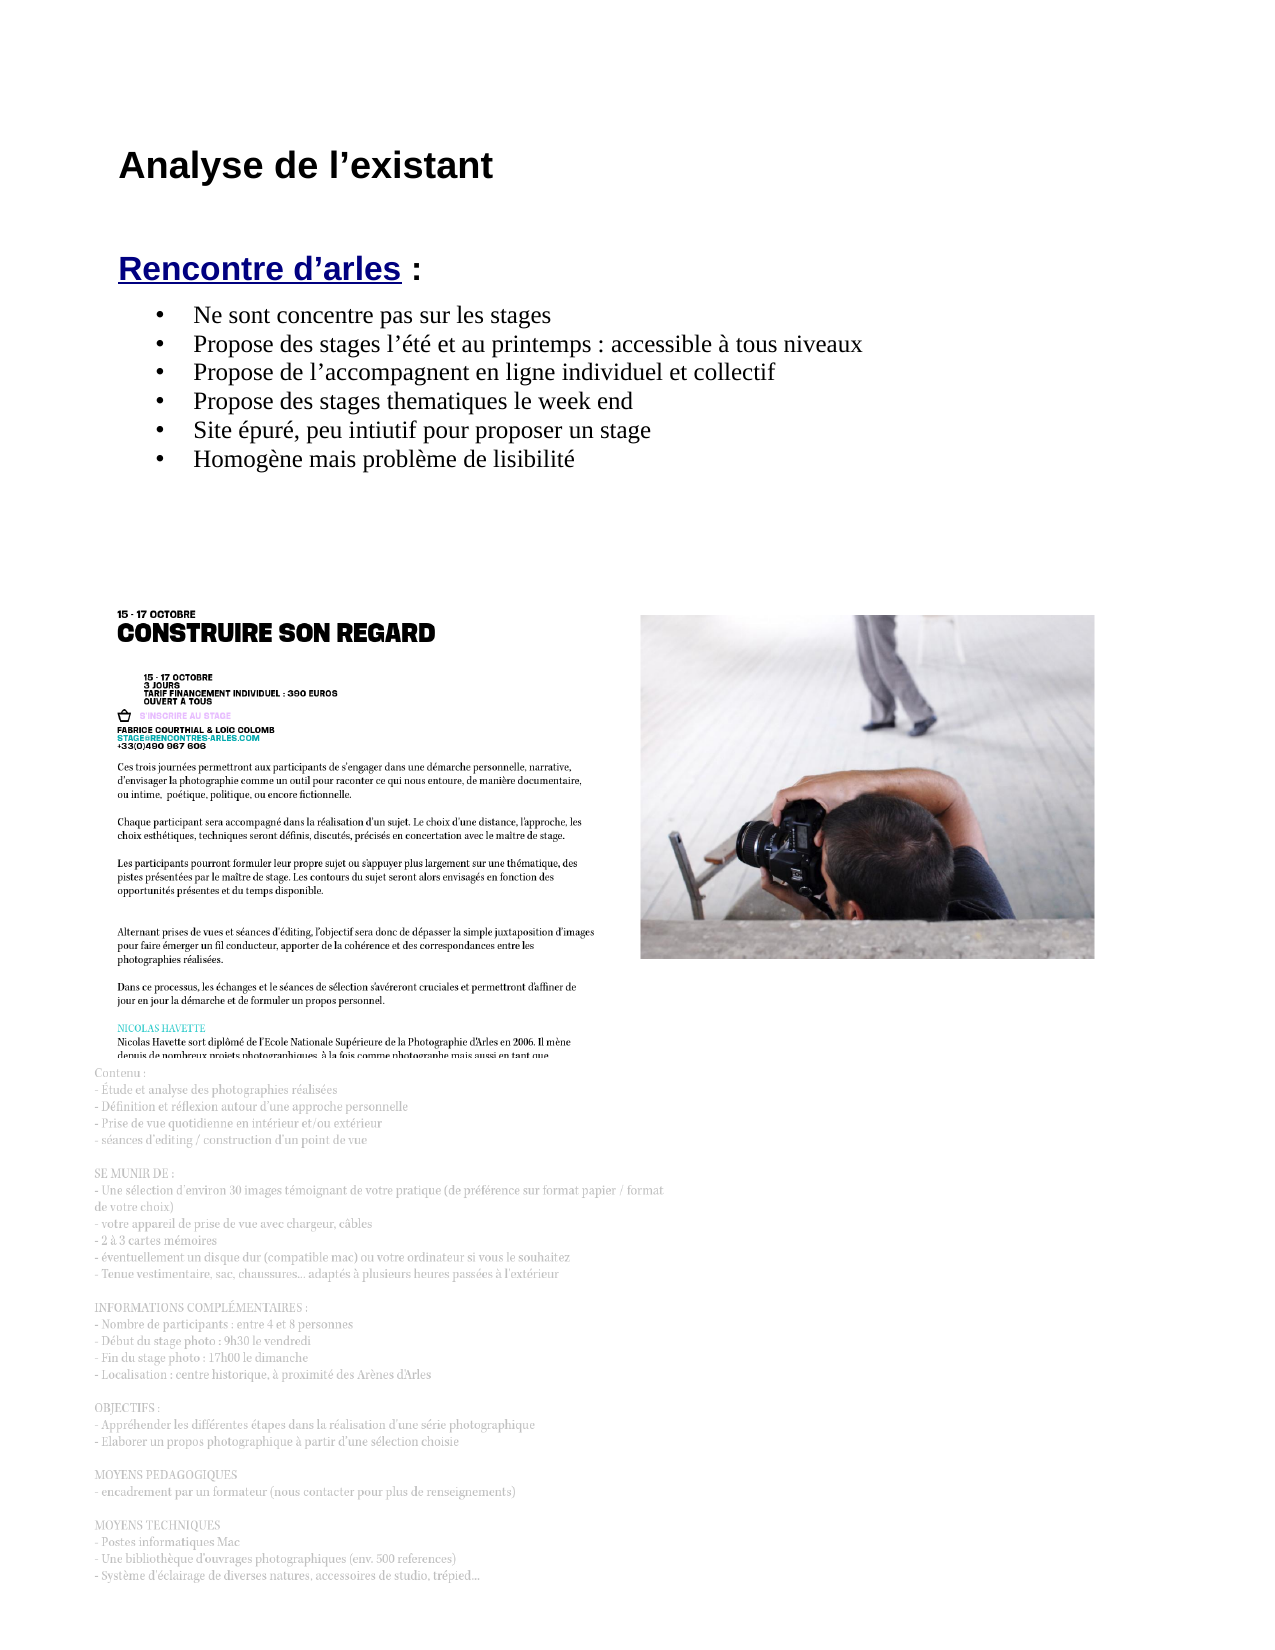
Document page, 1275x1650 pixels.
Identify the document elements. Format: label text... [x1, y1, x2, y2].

list Propose des stages l’été et au printemps : accessible à tous niveaux [156, 329, 1157, 357]
subtitle Analyse de l’existant [118, 143, 1157, 187]
list Propose de l’accompagnent en ligne individuel et collectif [156, 357, 1157, 386]
picture [78, 604, 1140, 1592]
list Site épuré, peu intiutif pour proposer un stage [156, 415, 1157, 444]
list Ne sont concentre pas sur les stages [156, 300, 1157, 329]
list Propose des stages thematiques le week end [156, 386, 1157, 415]
list Homogène mais problème de lisibilité [156, 444, 1157, 472]
subtitle Rencontre d’arles : [118, 249, 1157, 287]
